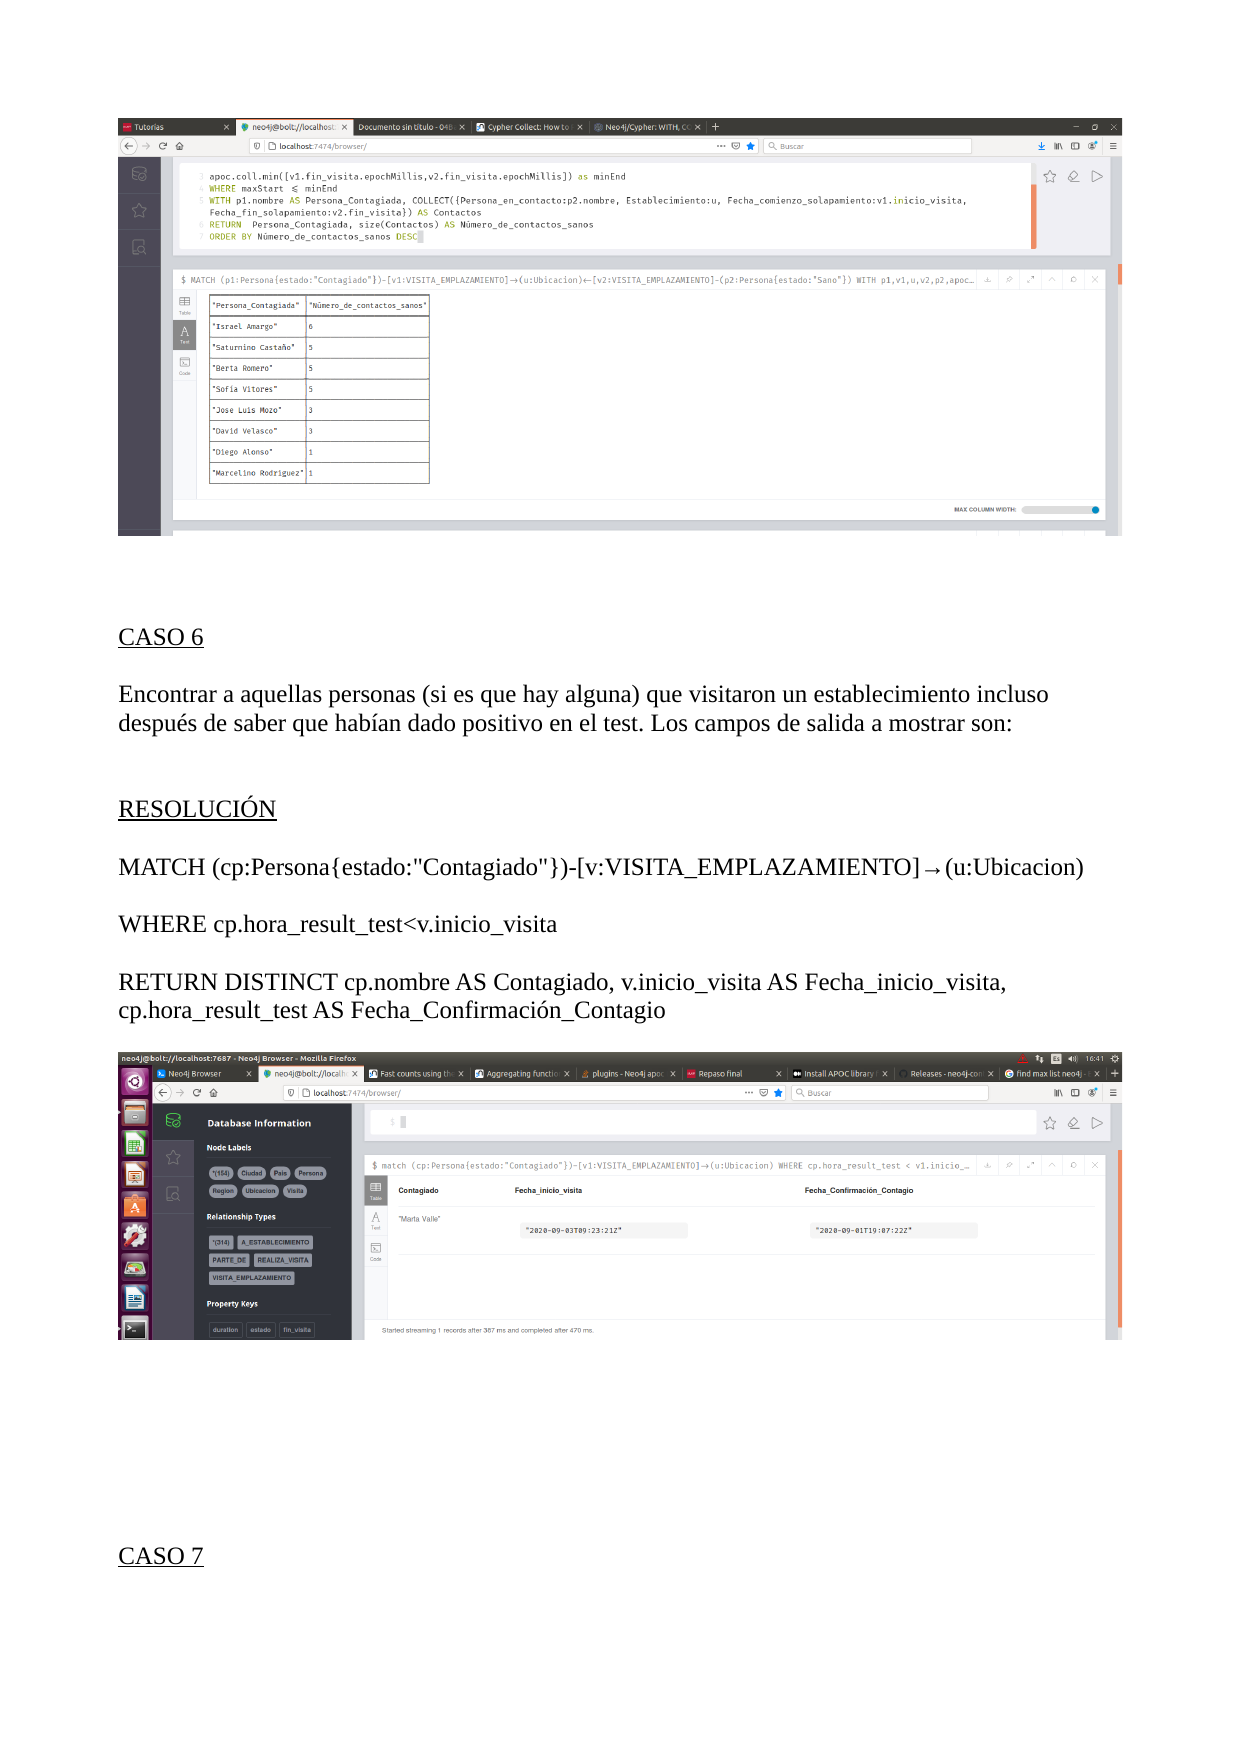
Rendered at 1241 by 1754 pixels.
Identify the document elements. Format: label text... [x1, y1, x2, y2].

text MATCH (cp:Persona{estado:"Contagiado"})-[v:VISITA_EMPLAZAMIENTO]→(u:Ubicacion) [118, 852, 1122, 880]
picture [118, 1052, 1123, 1340]
text Encontrar a aquellas personas (si es que hay alguna) que visitaron un establecimiento incluso después de saber que habían dado positivo en el test. Los campos de salida a mostrar son: [118, 679, 1122, 737]
text WHERE cp.hora_result_test<v.inicio_visita [118, 909, 1122, 938]
picture [118, 118, 1123, 536]
text CASO 7 [118, 1541, 1122, 1569]
text CASO 6 [118, 622, 1122, 679]
text RESOLUCIÓN [118, 794, 1122, 823]
text RETURN DISTINCT cp.nombre AS Contagiado, v.inicio_visita AS Fecha_inicio_visita, cp.hora_result_test AS Fecha_Confirmación_Contagio [118, 967, 1122, 1024]
